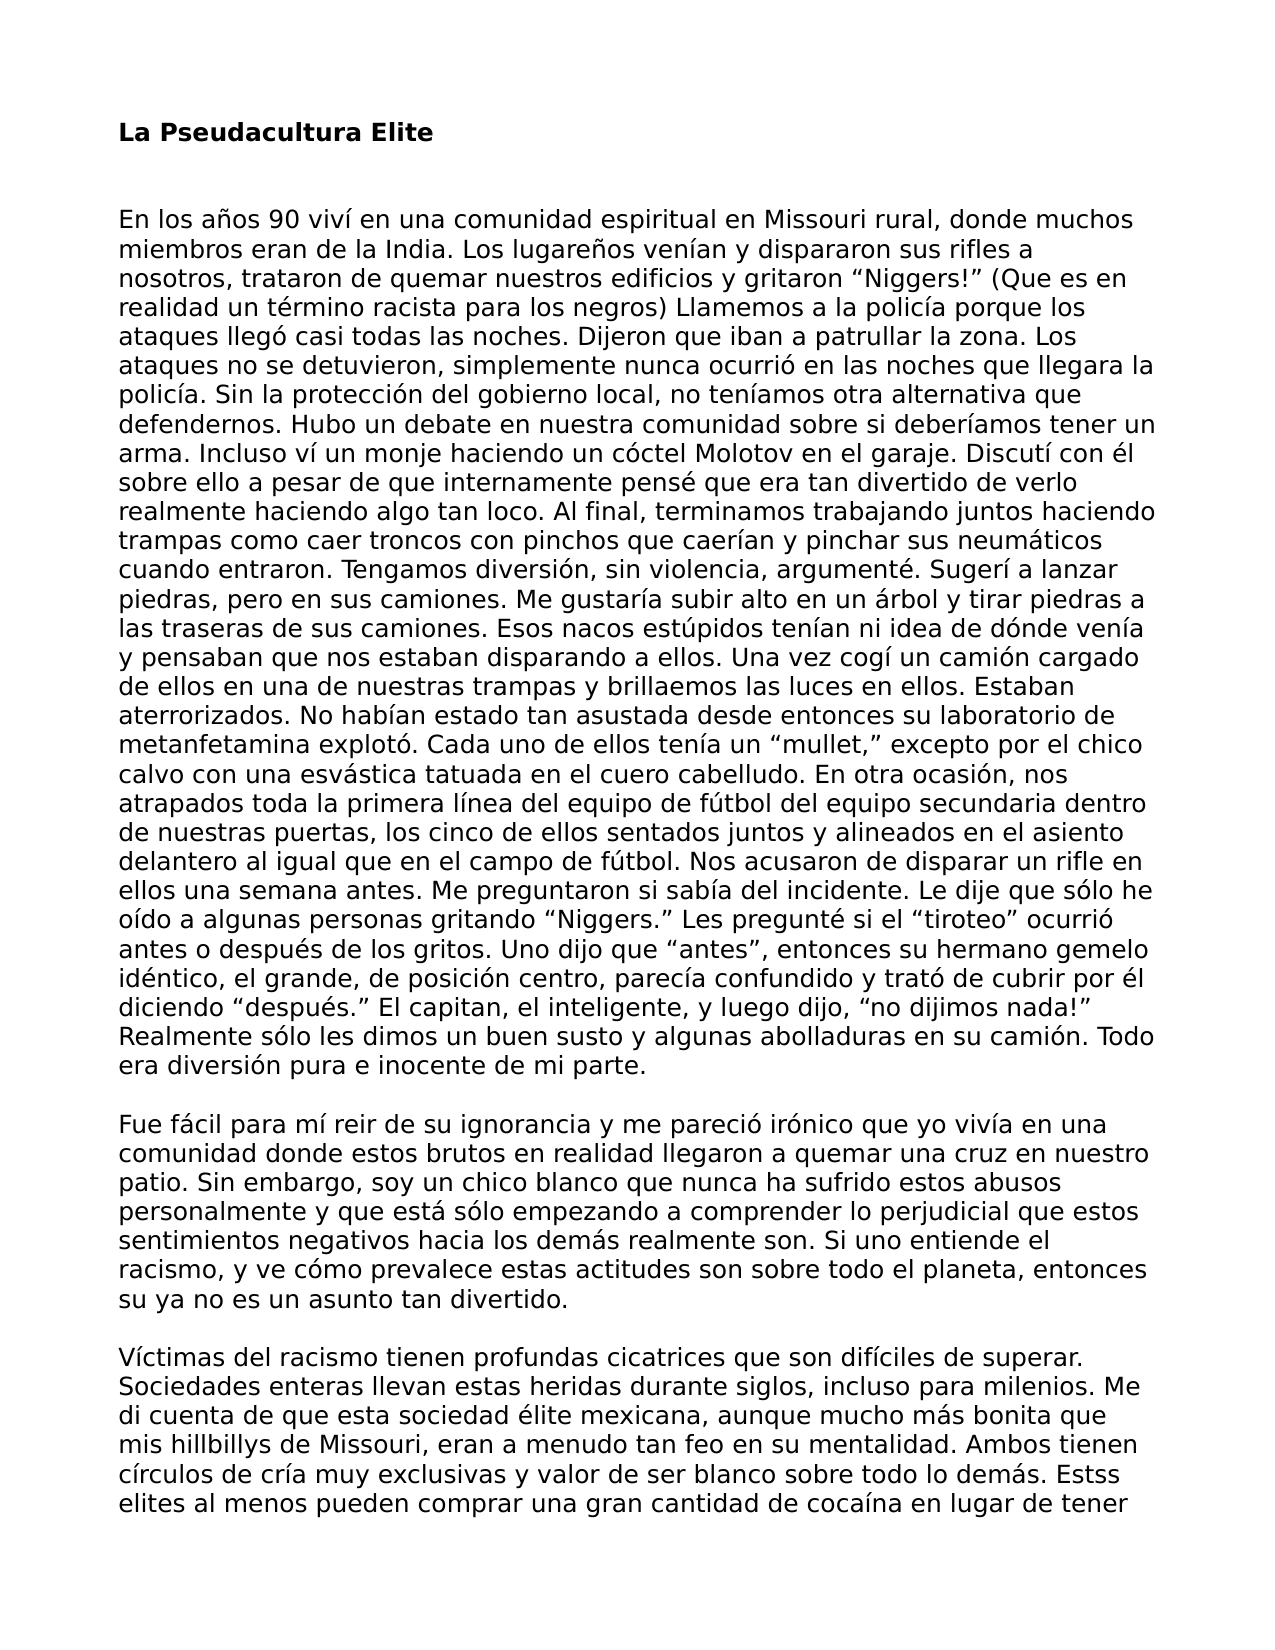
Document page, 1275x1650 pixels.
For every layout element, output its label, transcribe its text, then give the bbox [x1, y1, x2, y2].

text La Pseudacultura Elite En los años 90 viví en una comunidad espiritual en Missouri rural, donde muchos miembros eran de la India. Los lugareños venían y dispararon sus rifles a nosotros, trataron de quemar nuestros edificios y gritaron “Niggers!” (Que es en realidad un término racista para los negros) Llamemos a la policía porque los ataques llegó casi todas las noches. Dijeron que iban a patrullar la zona. Los ataques no se detuvieron, simplemente nunca ocurrió en las noches que llegara la policía. Sin la protección del gobierno local, no teníamos otra alternativa que defendernos. Hubo un debate en nuestra comunidad sobre si deberíamos tener un arma. Incluso ví un monje haciendo un cóctel Molotov en el garaje. Discutí con él sobre ello a pesar de que internamente pensé que era tan divertido de verlo realmente haciendo algo tan loco. Al final, terminamos trabajando juntos haciendo trampas como caer troncos con pinchos que caerían y pinchar sus neumáticos cuando entraron. Tengamos diversión, sin violencia, argumenté. Sugerí a lanzar piedras, pero en sus camiones. Me gustaría subir alto en un árbol y tirar piedras a las traseras de sus camiones. Esos nacos estúpidos tenían ni idea de dónde venía y pensaban que nos estaban disparando a ellos. Una vez cogí un camión cargado de ellos en una de nuestras trampas y brillaemos las luces en ellos. Estaban aterrorizados. No habían estado tan asustada desde entonces su laboratorio de metanfetamina explotó. Cada uno de ellos tenía un “mullet,” excepto por el chico calvo con una esvástica tatuada en el cuero cabelludo. En otra ocasión, nos atrapados toda la primera línea del equipo de fútbol del equipo secundaria dentro de nuestras puertas, los cinco de ellos sentados juntos y alineados en el asiento delantero al igual que en el campo de fútbol. Nos acusaron de disparar un rifle en ellos una semana antes. Me preguntaron si sabía del incidente. Le dije que sólo he oído a algunas personas gritando “Niggers.” Les pregunté si el “tiroteo” ocurrió antes o después de los gritos. Uno dijo que “antes”, entonces su hermano gemelo idéntico, el grande, de posición centro, parecía confundido y trató de cubrir por él diciendo “después.” El capitan, el inteligente, y luego dijo, “no dijimos nada!” Realmente sólo les dimos un buen susto y algunas abolladuras en su camión. Todo era diversión pura e inocente de mi parte. Fue fácil para mí reir de su ignorancia y me pareció irónico que yo vivía en una comunidad donde estos brutos en realidad llegaron a quemar una cruz en nuestro patio. Sin embargo, soy un chico blanco que nunca ha sufrido estos abusos personalmente y que está sólo empezando a comprender lo perjudicial que estos sentimientos negativos hacia los demás realmente son. Si uno entiende el racismo, y ve cómo prevalece estas actitudes son sobre todo el planeta, entonces su ya no es un asunto tan divertido. Víctimas del racismo tienen profundas cicatrices que son difíciles de superar. Sociedades enteras llevan estas heridas durante siglos, incluso para milenios. Me di cuenta de que esta sociedad élite mexicana, aunque mucho más bonita que mis hillbillys de Missouri, eran a menudo tan feo en su mentalidad. Ambos tienen círculos de cría muy exclusivas y valor de ser blanco sobre todo lo demás. Estss elites al menos pueden comprar una gran cantidad de cocaína en lugar de tener [118, 118, 1157, 1518]
